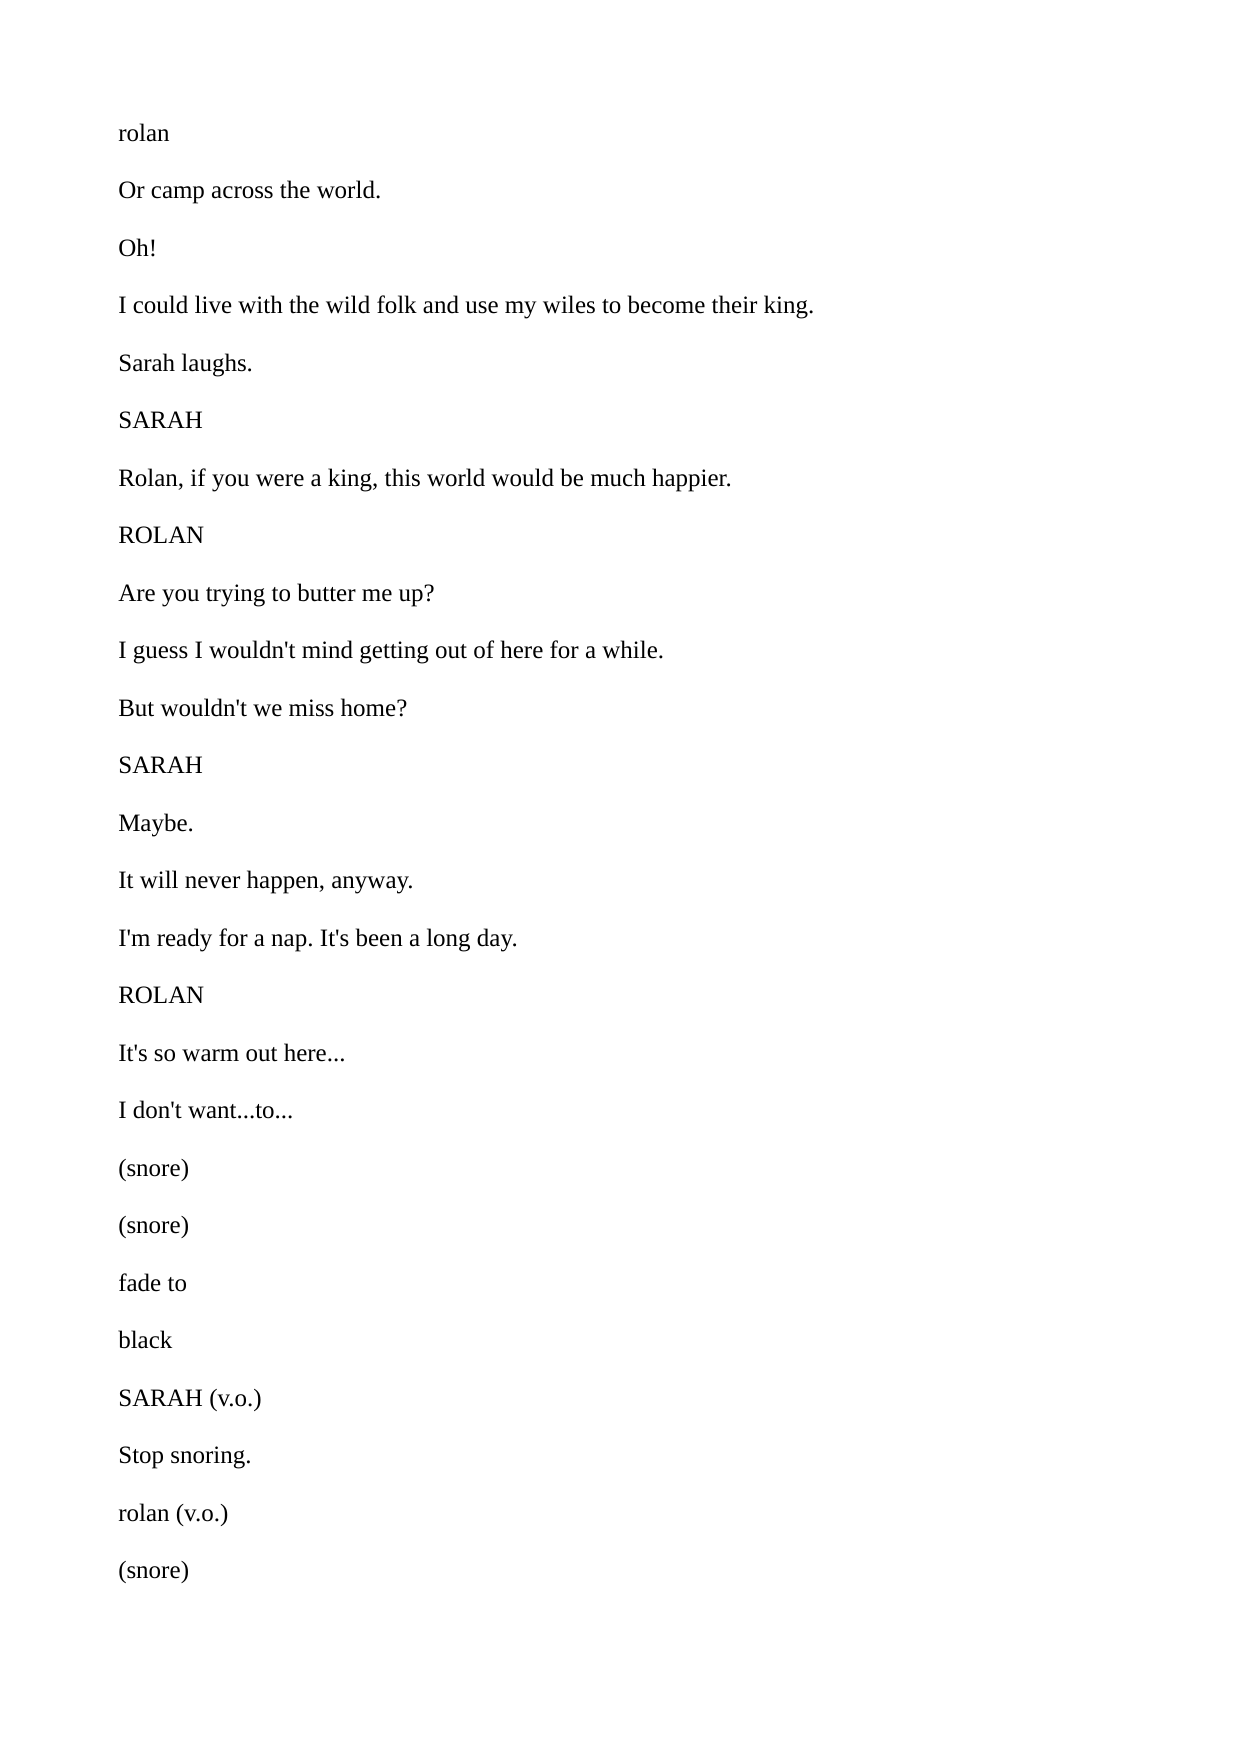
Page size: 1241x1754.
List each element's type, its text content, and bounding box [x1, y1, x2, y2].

text I could live with the wild folk and use my wiles to become their king. [118, 291, 1122, 319]
text rolan (v.o.) [118, 1498, 1122, 1527]
text ROLAN [118, 981, 1122, 1009]
text Rolan, if you were a king, this world would be much happier. [118, 463, 1122, 492]
text black [118, 1326, 1122, 1354]
text Oh! [118, 233, 1122, 262]
text I'm ready for a nap. It's been a long day. [118, 923, 1122, 952]
text I don't want...to... [118, 1096, 1122, 1124]
text I guess I wouldn't mind getting out of here for a while. [118, 636, 1122, 664]
text It will never happen, anyway. [118, 866, 1122, 894]
text But wouldn't we miss home? [118, 693, 1122, 722]
text Or camp across the world. [118, 176, 1122, 204]
text SARAH [118, 751, 1122, 779]
text Stop snoring. [118, 1441, 1122, 1469]
text SARAH [118, 406, 1122, 434]
text SARAH (v.o.) [118, 1383, 1122, 1412]
text It's so warm out here... [118, 1038, 1122, 1067]
text Are you trying to butter me up? [118, 578, 1122, 607]
text rolan [118, 118, 1122, 147]
text Sarah laughs. [118, 348, 1122, 377]
text Maybe. [118, 808, 1122, 837]
text (snore) [118, 1556, 1122, 1584]
text ROLAN [118, 521, 1122, 549]
text fade to [118, 1268, 1122, 1297]
text (snore) [118, 1211, 1122, 1239]
text (snore) [118, 1153, 1122, 1182]
